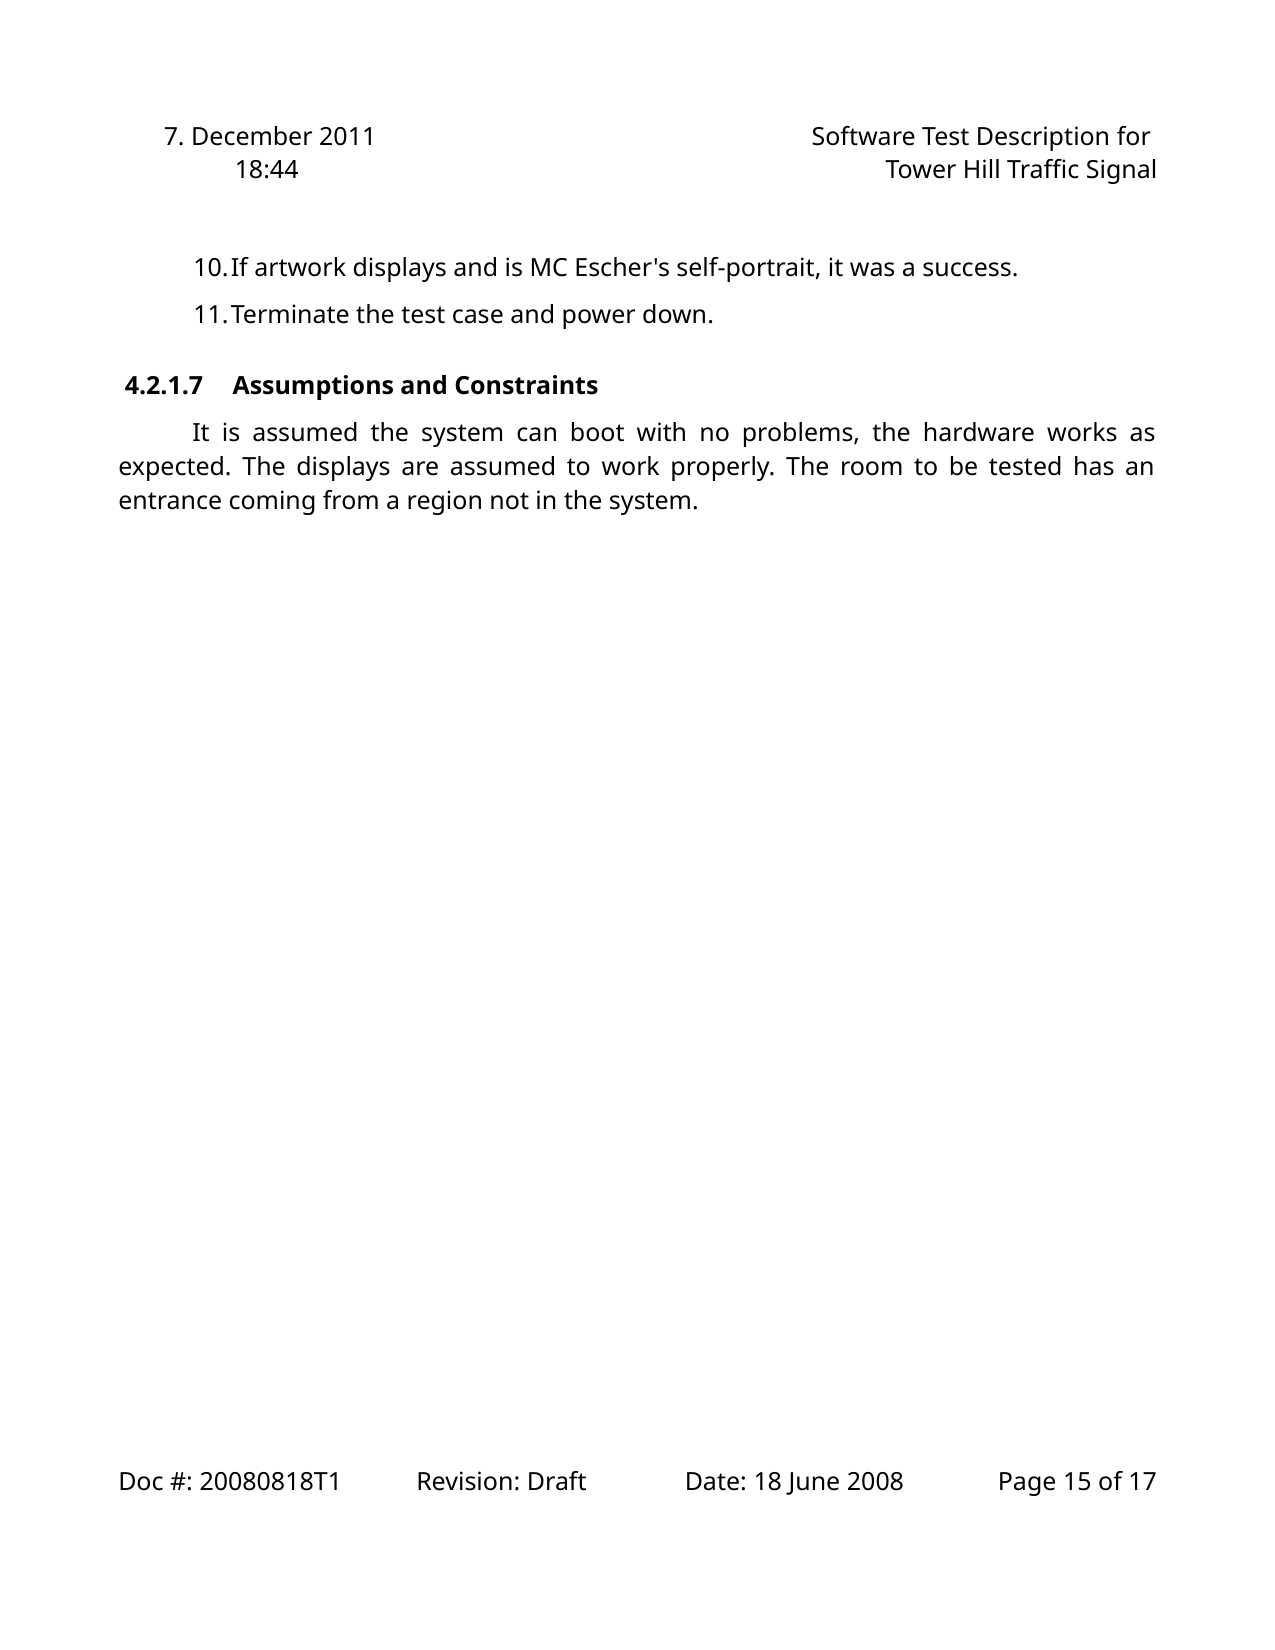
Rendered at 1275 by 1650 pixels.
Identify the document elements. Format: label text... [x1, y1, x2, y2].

list Terminate the test case and power down. [193, 296, 1157, 330]
list If artwork displays and is MC Escher's self-portrait, it was a success. [193, 250, 1157, 284]
subtitle Assumptions and Constraints [118, 368, 1157, 402]
text It is assumed the system can boot with no problems, the hardware works as expected. The displays are assumed to work properly. The room to be tested has an entrance coming from a region not in the system. [118, 414, 1157, 517]
